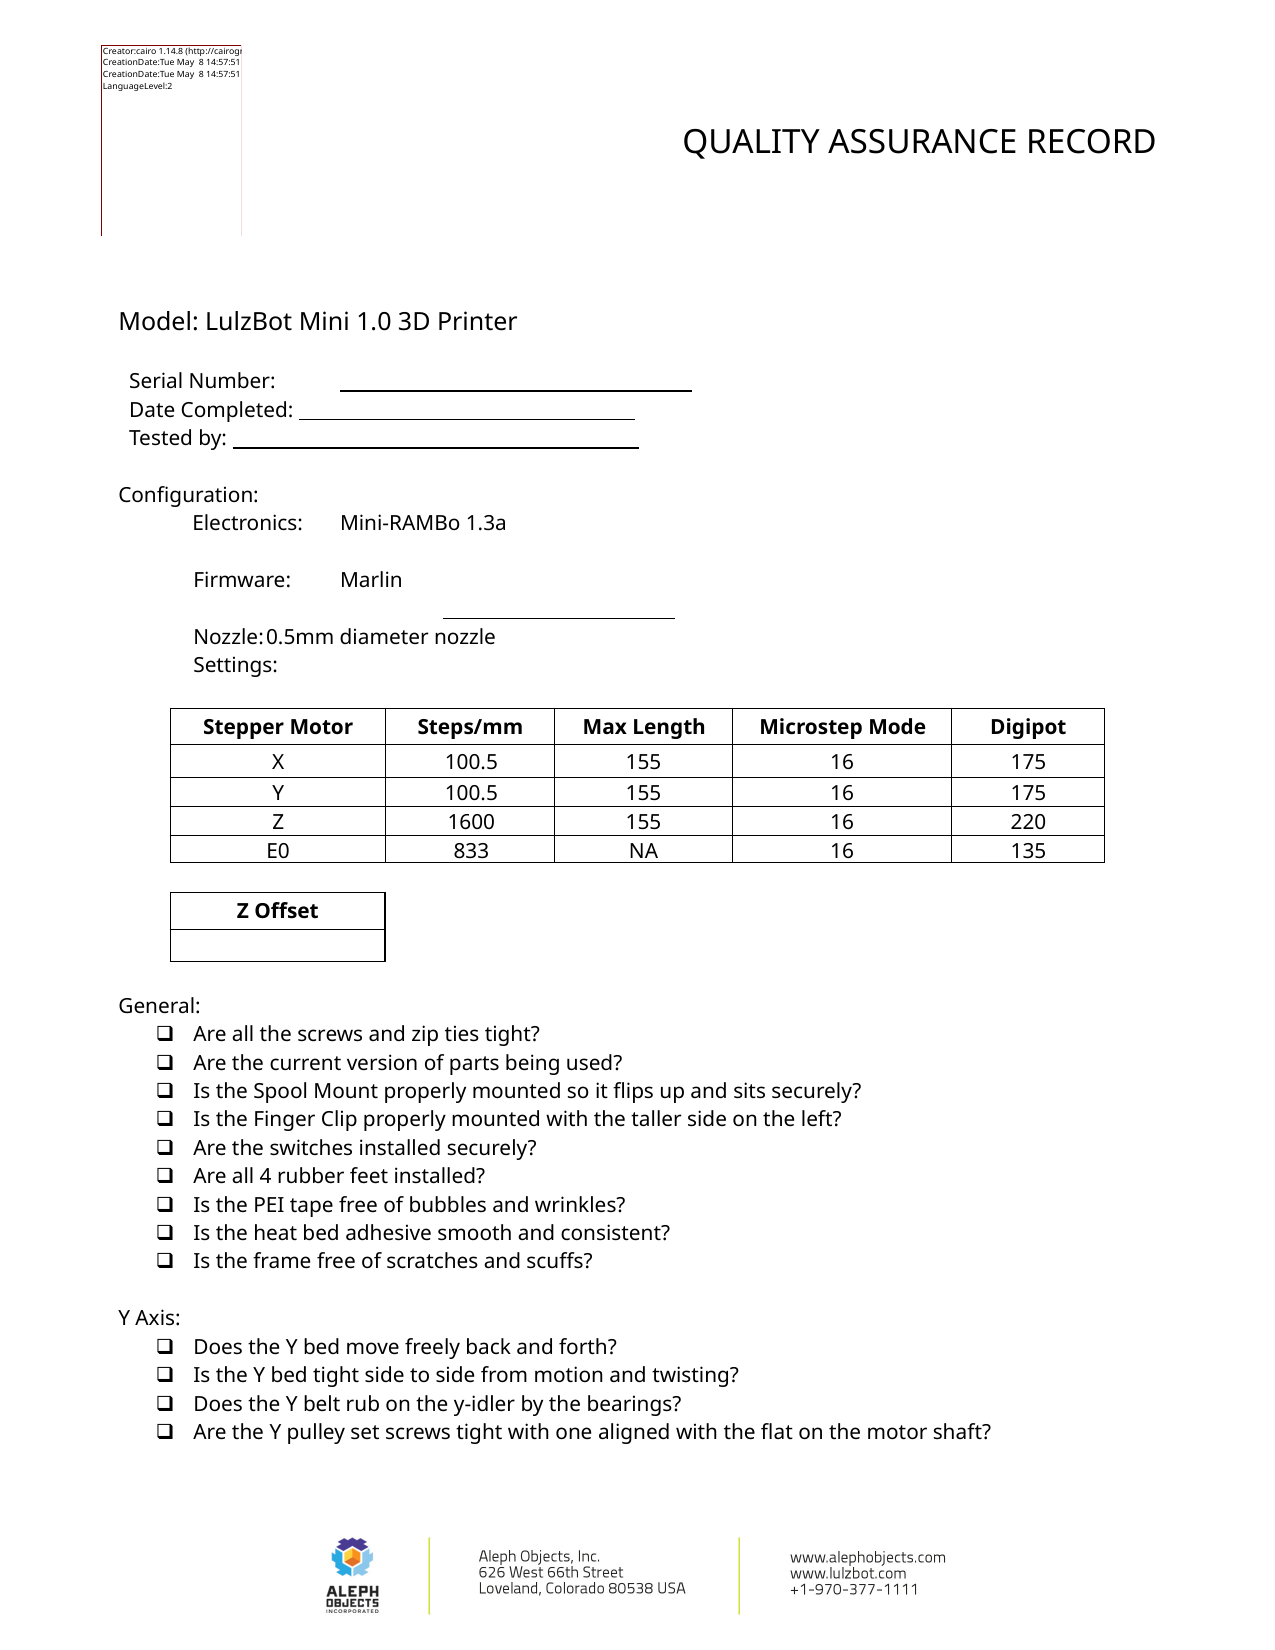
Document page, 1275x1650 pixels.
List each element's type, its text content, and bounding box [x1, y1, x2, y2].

table_cell X [171, 745, 385, 777]
table_cell 16 [733, 807, 951, 835]
table_cell 100.5 [386, 778, 554, 806]
table_header Stepper Motor [171, 709, 385, 744]
list Is the frame free of scratches and scuffs? [156, 1247, 1157, 1275]
table_cell 220 [952, 807, 1104, 835]
list Are all 4 rubber feet installed? [156, 1161, 1157, 1190]
table_cell 833 [386, 836, 554, 862]
table_header Max Length [555, 709, 732, 744]
table_cell 155 [555, 745, 732, 777]
table_cell 16 [733, 745, 951, 777]
list Is the Y bed tight side to side from motion and twisting? [156, 1360, 1157, 1389]
list Does the Y belt rub on the y-idler by the bearings? [156, 1389, 1157, 1417]
table_header Steps/mm [386, 709, 554, 744]
table_cell E0 [171, 836, 385, 862]
table_cell 16 [733, 836, 951, 862]
table_header Digipot [952, 709, 1104, 744]
list Is the PEI tape free of bubbles and wrinkles? [156, 1190, 1157, 1218]
table_cell 155 [555, 807, 732, 835]
table_header Microstep Mode [733, 709, 951, 744]
table_cell 155 [555, 778, 732, 806]
table_cell [171, 930, 384, 961]
text Model: LulzBot Mini 1.0 3D Printer [118, 304, 1157, 338]
text Configuration: [118, 480, 1157, 508]
table_cell 16 [733, 778, 951, 806]
text Settings: [193, 651, 1176, 679]
list Is the heat bed adhesive smooth and consistent? [156, 1218, 1157, 1247]
text Nozzle: 0.5mm diameter nozzle [118, 622, 1157, 651]
table_cell 100.5 [386, 745, 554, 777]
table_header Z Offset [171, 893, 384, 928]
text Y Axis: [118, 1303, 1157, 1332]
table_cell NA [555, 836, 732, 862]
text Firmware: Marlin [118, 565, 1157, 594]
table_cell 1600 [386, 807, 554, 835]
list Is the Spool Mount properly mounted so it flips up and sits securely? [156, 1076, 1157, 1104]
list Are the current version of parts being used? [156, 1048, 1157, 1076]
text Electronics: Mini-RAMBo 1.3a [118, 508, 1157, 537]
table_cell 175 [952, 745, 1104, 777]
text Serial Number: [118, 366, 1157, 395]
table_cell 175 [952, 778, 1104, 806]
table_cell Z [171, 807, 385, 835]
list Are all the screws and zip ties tight? [156, 1019, 1157, 1048]
table_cell Y [171, 778, 385, 806]
list Are the switches installed securely? [156, 1133, 1157, 1161]
picture [0, 1500, 1275, 1650]
list Does the Y bed move freely back and forth? [156, 1332, 1157, 1360]
text Tested by: [118, 423, 1157, 452]
text General: [118, 991, 1157, 1019]
list Is the Finger Clip properly mounted with the taller side on the left? [156, 1104, 1157, 1133]
table_cell 135 [952, 836, 1104, 862]
list Are the Y pulley set screws tight with one aligned with the flat on the motor shaft? [156, 1417, 1157, 1446]
text Date Completed: [118, 395, 1157, 423]
